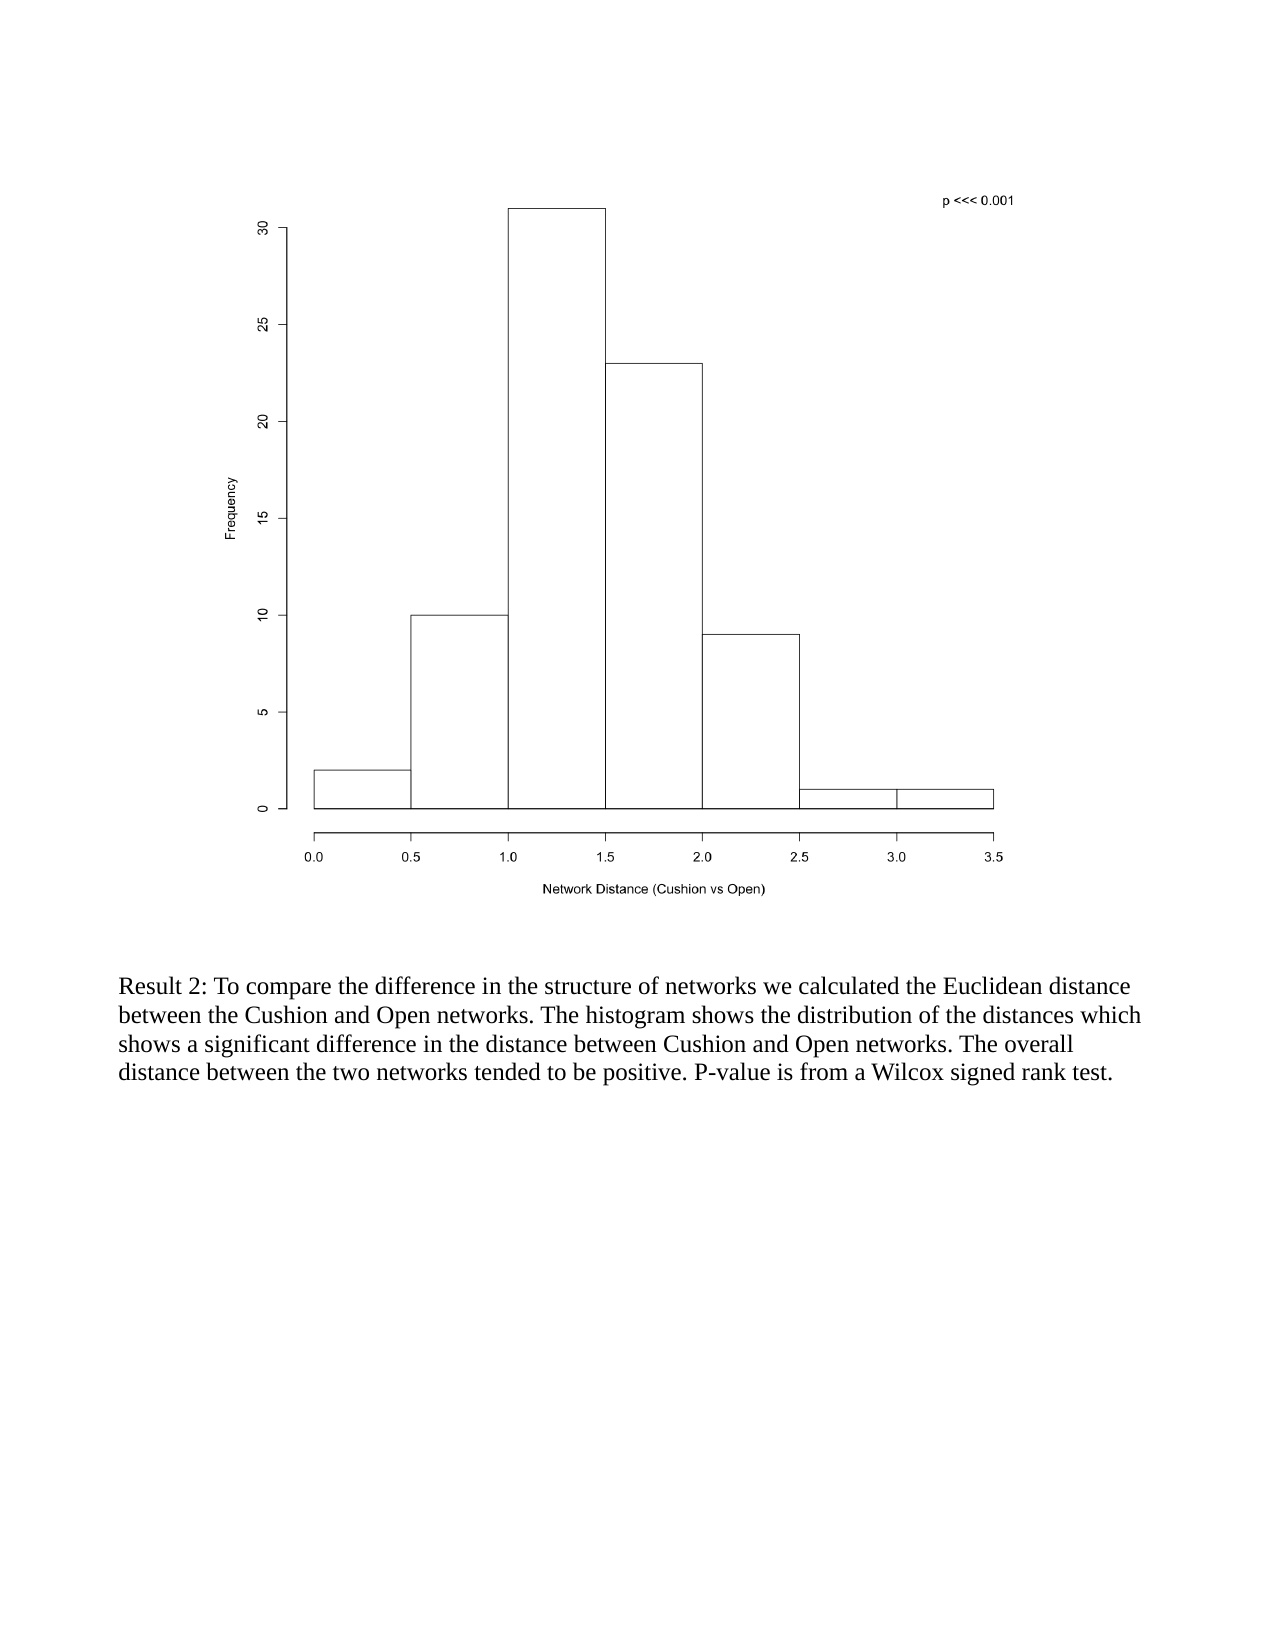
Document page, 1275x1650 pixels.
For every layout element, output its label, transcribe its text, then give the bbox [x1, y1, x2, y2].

text Result 2: To compare the difference in the structure of networks we calculated the Euclidean distance between the Cushion and Open networks. The histogram shows the distribution of the distances which shows a significant difference in the distance between Cushion and Open networks. The overall distance between the two networks tended to be positive. P-value is from a Wilcox signed rank test. [118, 971, 1157, 1086]
picture [220, 118, 1055, 914]
